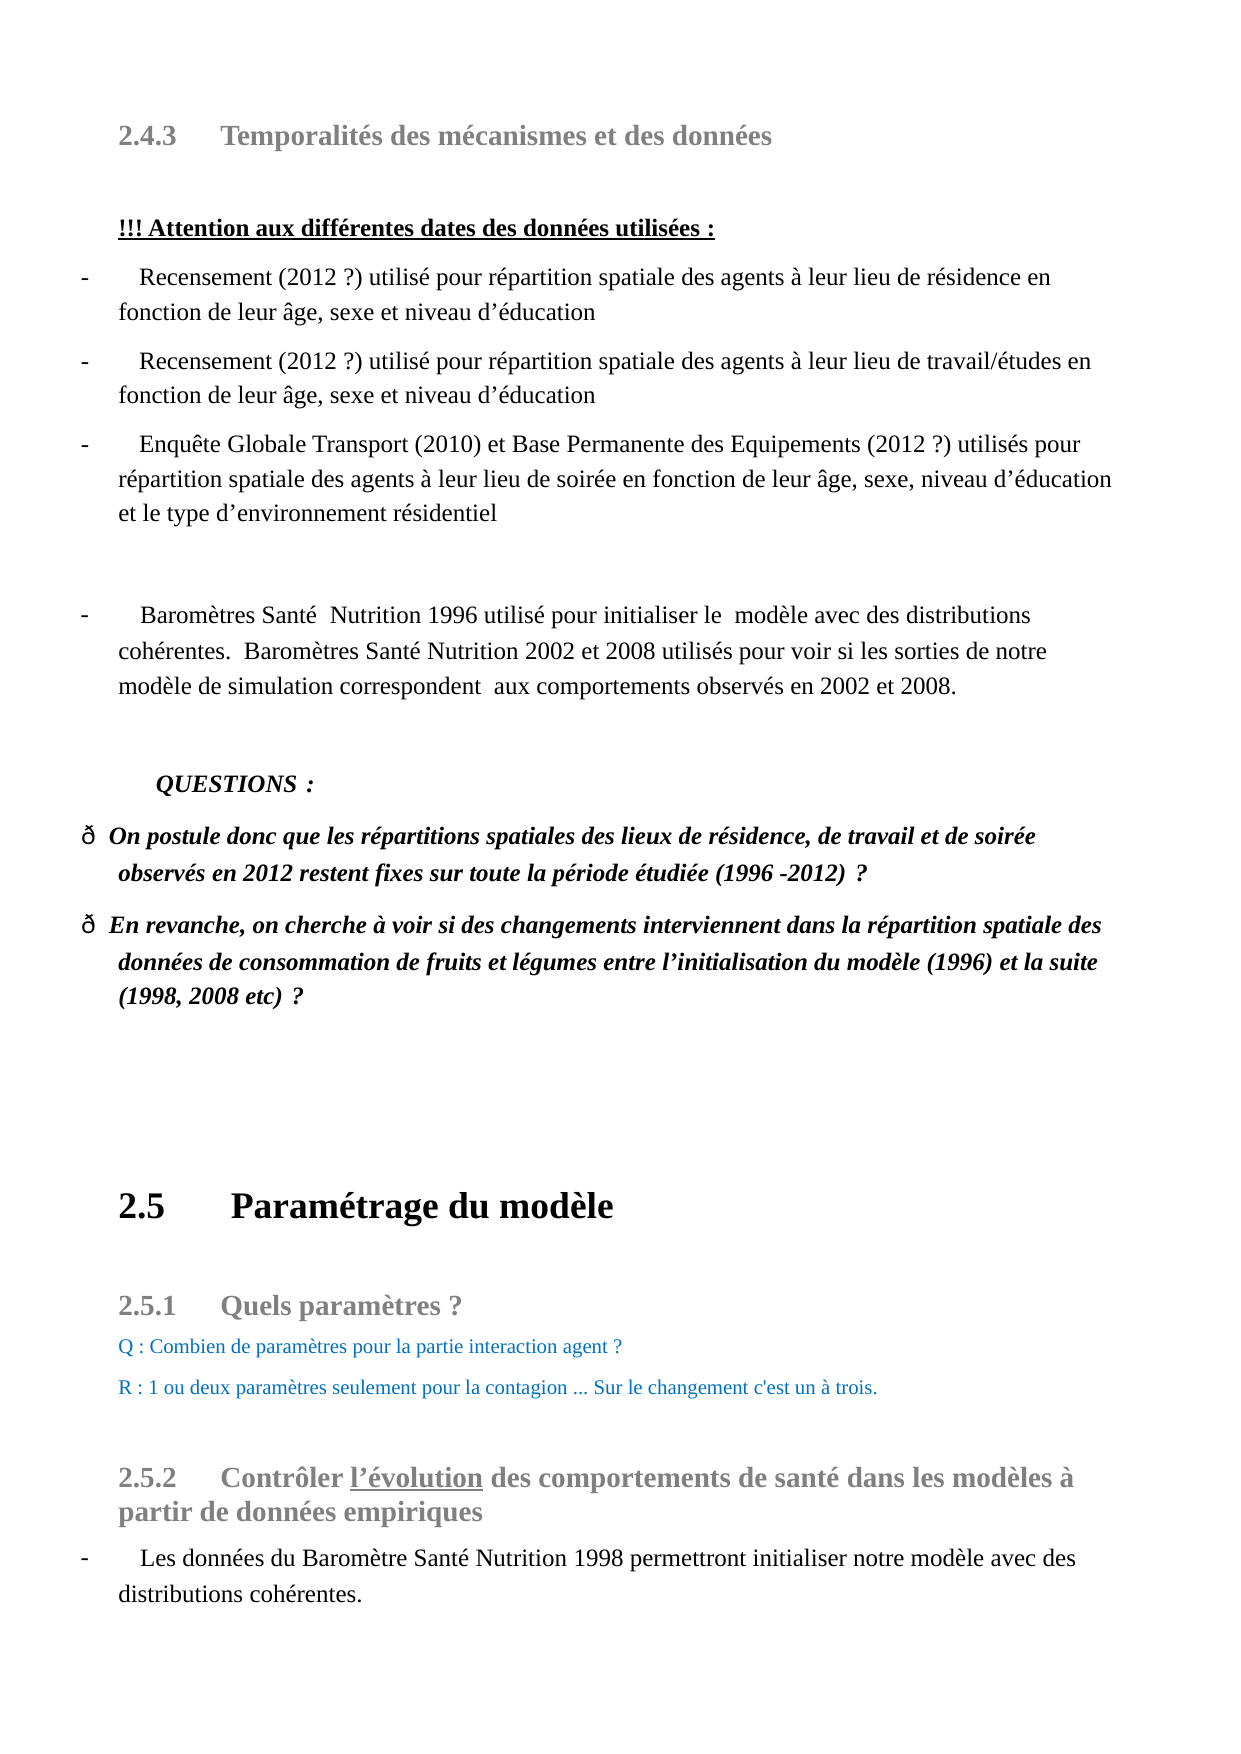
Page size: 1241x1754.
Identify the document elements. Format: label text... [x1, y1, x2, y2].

text !!! Attention aux différentes dates des données utilisées : [118, 213, 1123, 242]
subtitle 2.5 Paramétrage du modèle [118, 1183, 1123, 1227]
text - Les données du Baromètre Santé Nutrition 1998 permettront initialiser notre modèle avec des distributions cohérentes. [81, 1540, 1123, 1608]
text QUESTIONS : [156, 769, 1123, 798]
text ð On postule donc que les répartitions spatiales des lieux de résidence, de travail et de soirée observés en 2012 restent fixes sur toute la période étudiée (1996 -2012) ? [81, 818, 1123, 886]
text - Recensement (2012 ?) utilisé pour répartition spatiale des agents à leur lieu de travail/études en fonction de leur âge, sexe et niveau d’éducation [81, 346, 1123, 409]
text ð En revanche, on cherche à voir si des changements interviennent dans la répartition spatiale des données de consommation de fruits et légumes entre l’initialisation du modèle (1996) et la suite (1998, 2008 etc) ? [81, 907, 1123, 1010]
text - Enquête Globale Transport (2010) et Base Permanente des Equipements (2012 ?) utilisés pour répartition spatiale des agents à leur lieu de soirée en fonction de leur âge, sexe, niveau d’éducation et le type d’environnement résidentiel [81, 429, 1123, 527]
subtitle 2.4.3 Temporalités des mécanismes et des données [118, 118, 1123, 152]
text Q : Combien de paramètres pour la partie interaction agent ? [118, 1334, 1123, 1358]
subtitle 2.5.1 Quels paramètres ? [118, 1288, 1123, 1322]
text - Baromètres Santé Nutrition 1996 utilisé pour initialiser le modèle avec des distributions cohérentes. Baromètres Santé Nutrition 2002 et 2008 utilisés pour voir si les sorties de notre modèle de simulation correspondent aux comportements observés en 2002 et 2008. [81, 596, 1123, 699]
text - Recensement (2012 ?) utilisé pour répartition spatiale des agents à leur lieu de résidence en fonction de leur âge, sexe et niveau d’éducation [81, 262, 1123, 326]
subtitle 2.5.2 Contrôler l’évolution des comportements de santé dans les modèles à partir de données empiriques [118, 1460, 1123, 1527]
text R : 1 ou deux paramètres seulement pour la contagion ... Sur le changement c'est un à trois. [118, 1374, 1123, 1399]
